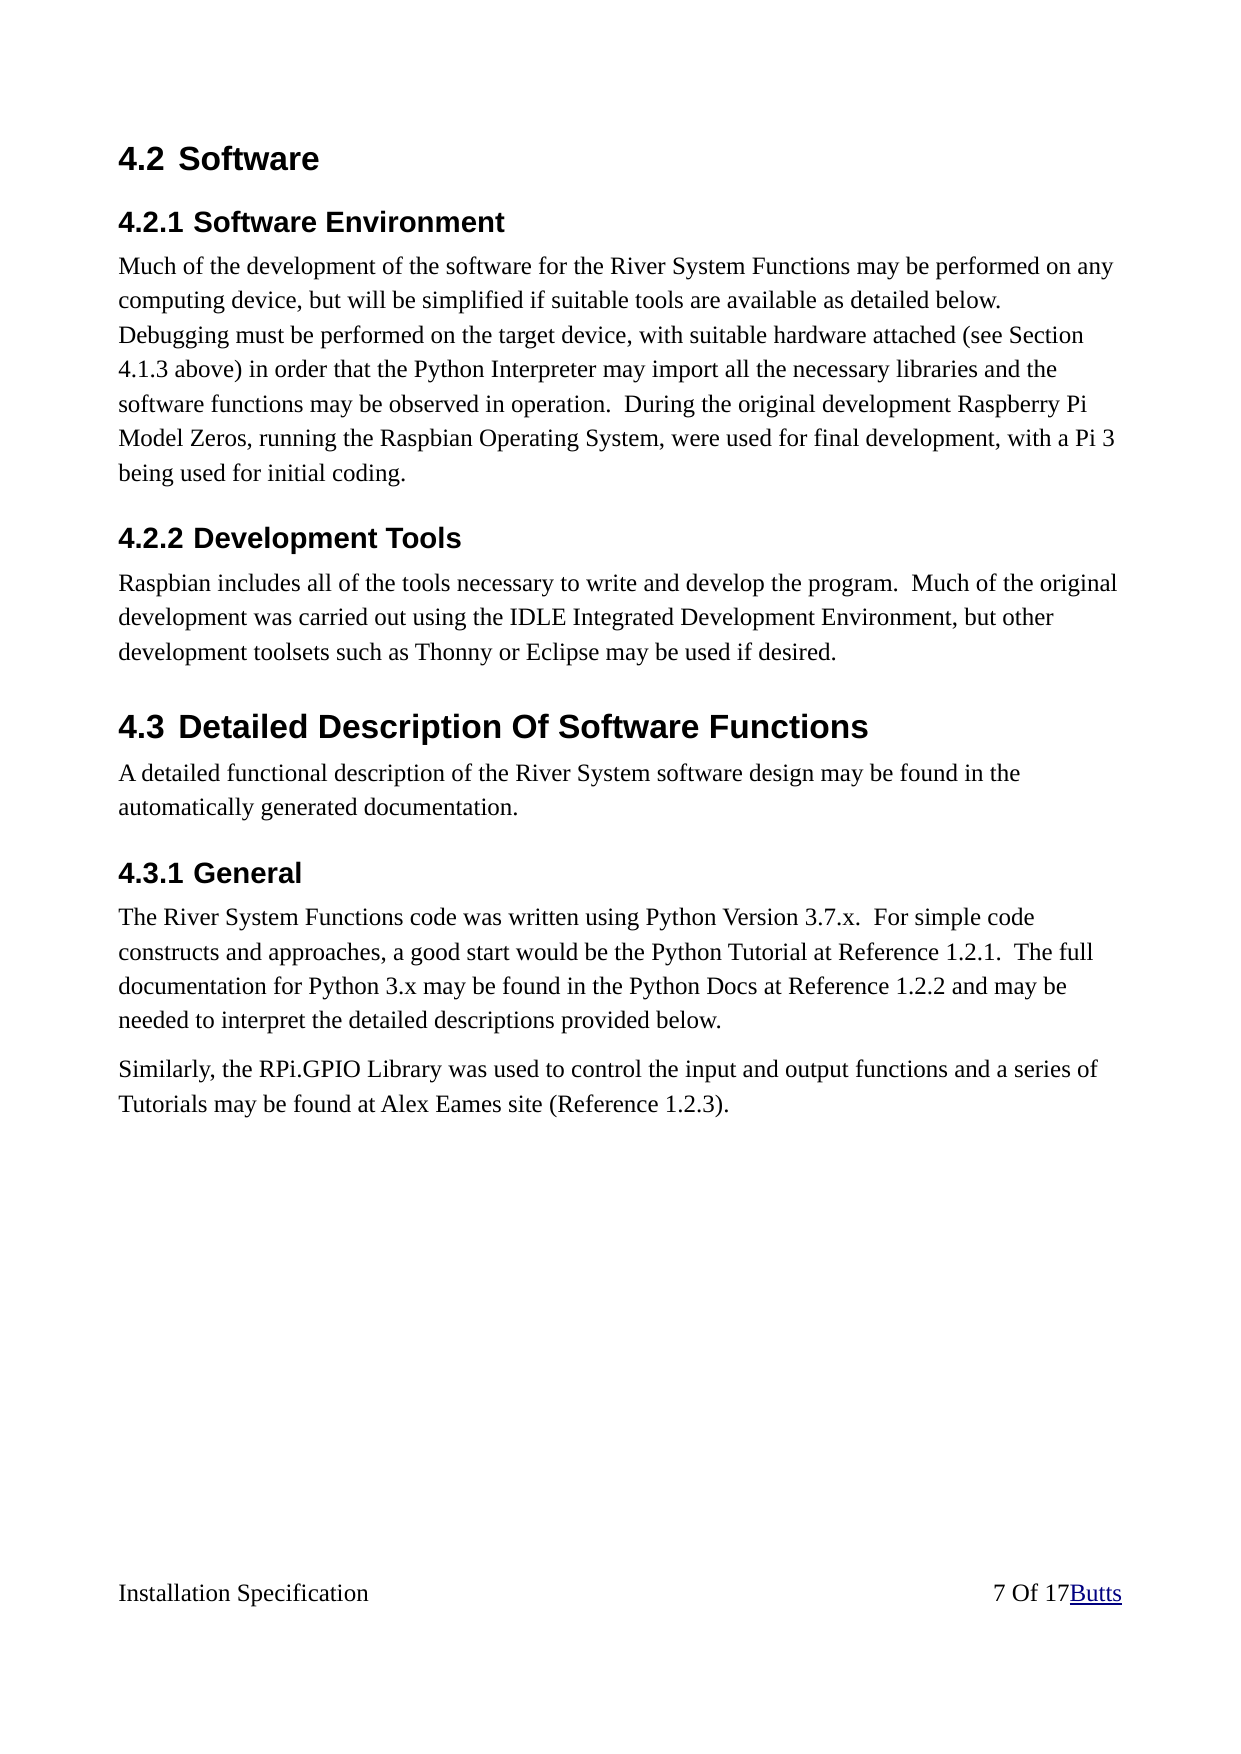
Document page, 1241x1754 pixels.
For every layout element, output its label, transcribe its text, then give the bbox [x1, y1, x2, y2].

text Much of the development of the software for the River System Functions may be performed on any computing device, but will be simplified if suitable tools are available as detailed below. Debugging must be performed on the target device, with suitable hardware attached (see Section 4.1.3 above) in order that the Python Interpreter may import all the necessary libraries and the software functions may be observed in operation. During the original development Raspberry Pi Model Zeros, running the Raspbian Operating System, were used for final development, with a Pi 3 being used for initial coding. [118, 251, 1122, 487]
text Raspbian includes all of the tools necessary to write and develop the program. Much of the original development was carried out using the IDLE Integrated Development Environment, but other development toolsets such as Thonny or Eclipse may be used if desired. [118, 568, 1122, 665]
text Similarly, the RPi.GPIO Library was used to control the input and output functions and a series of Tutorials may be found at Alex Eames site (Reference 1.2.3). [118, 1054, 1122, 1118]
subtitle General [118, 856, 1122, 889]
subtitle Software Environment [118, 205, 1122, 238]
text A detailed functional description of the River System software design may be found in the automatically generated documentation. [118, 758, 1122, 821]
subtitle Software [118, 139, 1122, 178]
subtitle Development Tools [118, 521, 1122, 555]
subtitle Detailed Description Of Software Functions [118, 707, 1122, 745]
text The River System Functions code was written using Python Version 3.7.x. For simple code constructs and approaches, a good start would be the Python Tutorial at Reference 1.2.1. The full documentation for Python 3.x may be found in the Python Docs at Reference 1.2.2 and may be needed to interpret the detailed descriptions provided below. [118, 902, 1122, 1034]
